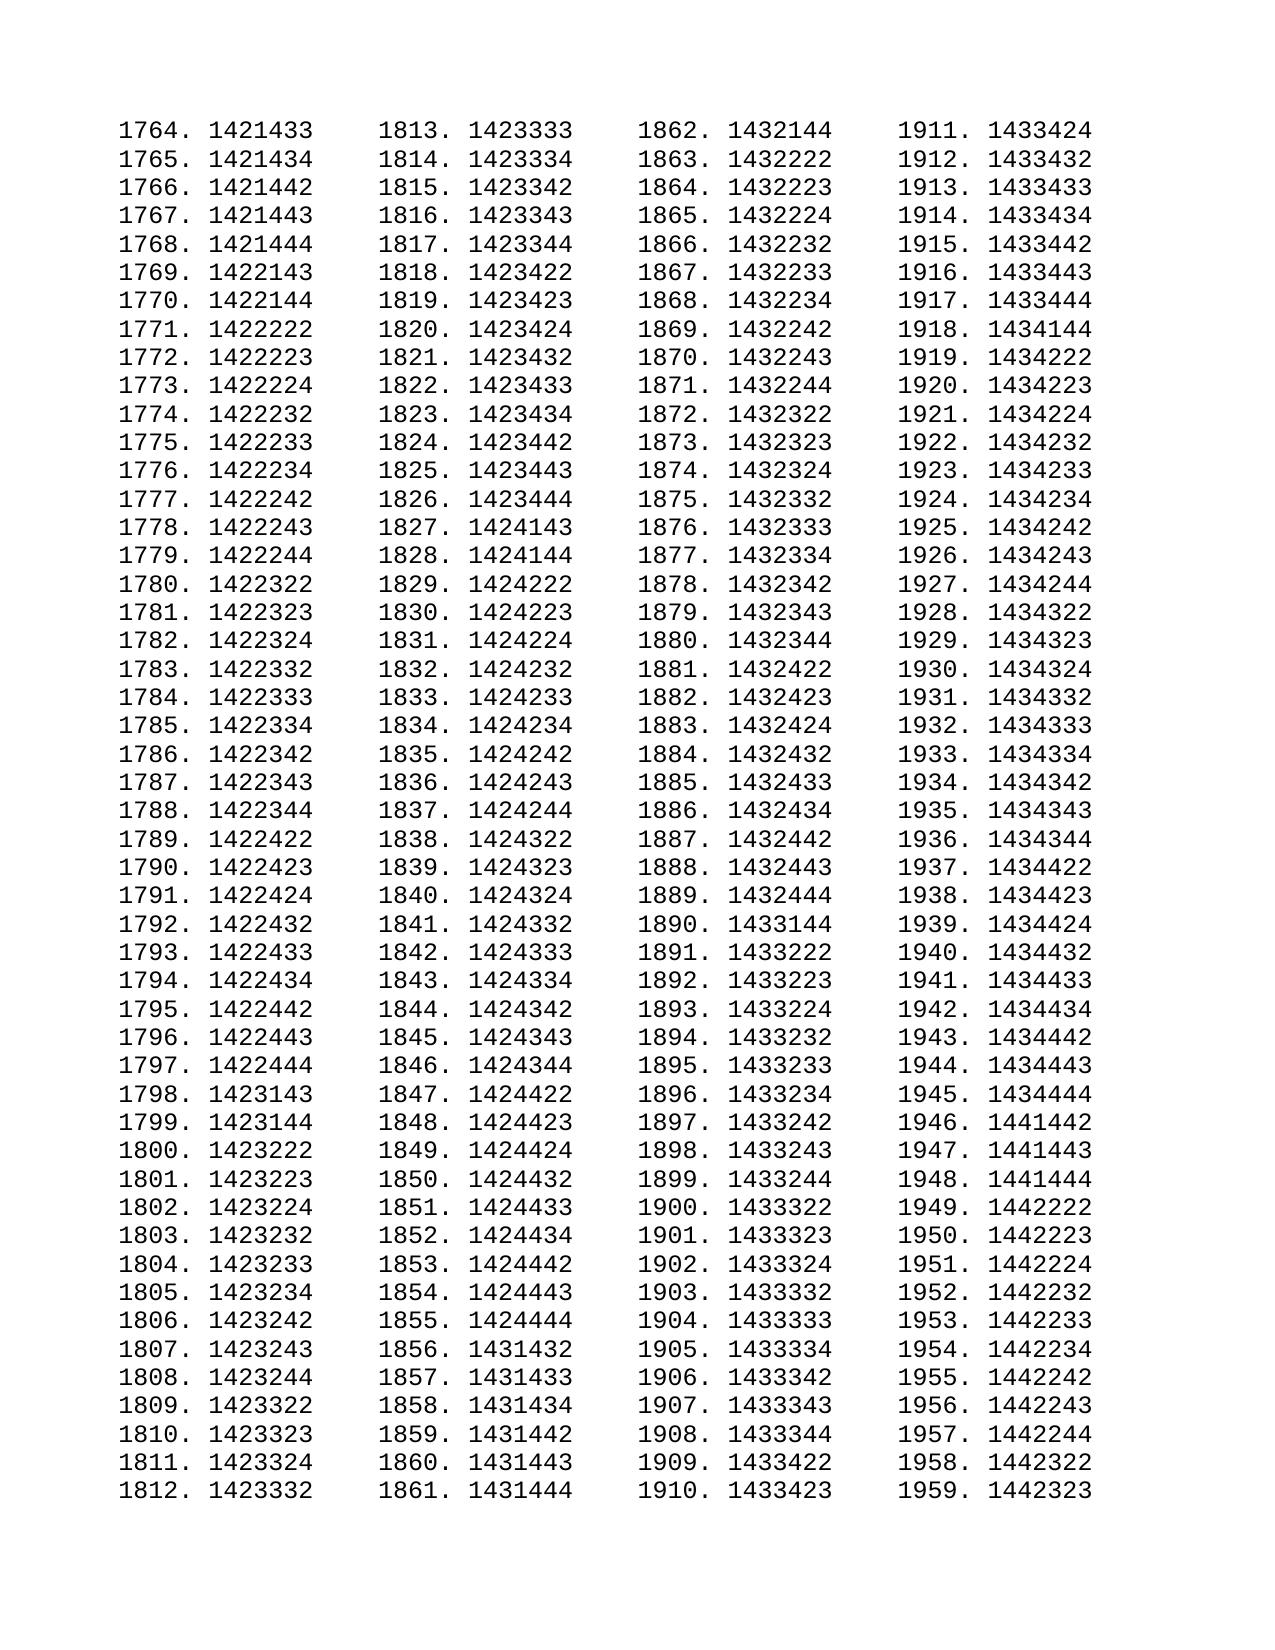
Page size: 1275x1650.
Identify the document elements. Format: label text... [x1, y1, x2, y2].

text 1867. 1432233 [637, 260, 897, 288]
text 1882. 1432423 [637, 685, 897, 713]
text 1910. 1433423 [637, 1478, 897, 1506]
text 1828. 1424144 [378, 543, 637, 571]
text 1918. 1434144 [897, 316, 1157, 345]
text 1896. 1433234 [637, 1081, 897, 1110]
text 1770. 1422144 [118, 288, 378, 316]
text 1871. 1432244 [637, 373, 897, 401]
text 1813. 1423333 [378, 118, 637, 146]
text 1935. 1434343 [897, 798, 1157, 826]
text 1816. 1423343 [378, 203, 637, 231]
text 1901. 1433323 [637, 1223, 897, 1251]
text 1904. 1433333 [637, 1308, 897, 1336]
text 1864. 1432223 [637, 175, 897, 203]
text 1898. 1433243 [637, 1138, 897, 1166]
text 1851. 1424433 [378, 1195, 637, 1223]
text 1937. 1434422 [897, 855, 1157, 883]
text 1943. 1434442 [897, 1025, 1157, 1053]
text 1861. 1431444 [378, 1478, 637, 1506]
text 1944. 1434443 [897, 1053, 1157, 1081]
text 1853. 1424442 [378, 1251, 637, 1280]
text 1823. 1423434 [378, 401, 637, 430]
text 1932. 1434333 [897, 713, 1157, 741]
text 1807. 1423243 [118, 1336, 378, 1365]
text 1874. 1432324 [637, 458, 897, 486]
text 1838. 1424322 [378, 826, 637, 855]
text 1794. 1422434 [118, 968, 378, 996]
text 1857. 1431433 [378, 1365, 637, 1393]
text 1844. 1424342 [378, 996, 637, 1025]
text 1784. 1422333 [118, 685, 378, 713]
text 1939. 1434424 [897, 911, 1157, 940]
text 1929. 1434323 [897, 628, 1157, 656]
text 1802. 1423224 [118, 1195, 378, 1223]
text 1881. 1432422 [637, 656, 897, 685]
text 1812. 1423332 [118, 1478, 378, 1506]
text 1873. 1432323 [637, 430, 897, 458]
text 1900. 1433322 [637, 1195, 897, 1223]
text 1865. 1432224 [637, 203, 897, 231]
text 1950. 1442223 [897, 1223, 1157, 1251]
text 1831. 1424224 [378, 628, 637, 656]
text 1830. 1424223 [378, 600, 637, 628]
text 1897. 1433242 [637, 1110, 897, 1138]
text 1883. 1432424 [637, 713, 897, 741]
text 1829. 1424222 [378, 571, 637, 600]
text 1878. 1432342 [637, 571, 897, 600]
text 1785. 1422334 [118, 713, 378, 741]
text 1933. 1434334 [897, 741, 1157, 770]
text 1854. 1424443 [378, 1280, 637, 1308]
text 1789. 1422422 [118, 826, 378, 855]
text 1796. 1422443 [118, 1025, 378, 1053]
text 1832. 1424232 [378, 656, 637, 685]
text 1920. 1434223 [897, 373, 1157, 401]
text 1839. 1424323 [378, 855, 637, 883]
text 1787. 1422343 [118, 770, 378, 798]
text 1817. 1423344 [378, 231, 637, 260]
text 1793. 1422433 [118, 940, 378, 968]
text 1797. 1422444 [118, 1053, 378, 1081]
text 1949. 1442222 [897, 1195, 1157, 1223]
text 1926. 1434243 [897, 543, 1157, 571]
text 1849. 1424424 [378, 1138, 637, 1166]
text 1856. 1431432 [378, 1336, 637, 1365]
text 1767. 1421443 [118, 203, 378, 231]
text 1846. 1424344 [378, 1053, 637, 1081]
text 1893. 1433224 [637, 996, 897, 1025]
text 1811. 1423324 [118, 1450, 378, 1478]
text 1876. 1432333 [637, 515, 897, 543]
text 1880. 1432344 [637, 628, 897, 656]
text 1936. 1434344 [897, 826, 1157, 855]
text 1835. 1424242 [378, 741, 637, 770]
text 1774. 1422232 [118, 401, 378, 430]
text 1862. 1432144 [637, 118, 897, 146]
text 1860. 1431443 [378, 1450, 637, 1478]
text 1848. 1424423 [378, 1110, 637, 1138]
text 1919. 1434222 [897, 345, 1157, 373]
text 1850. 1424432 [378, 1166, 637, 1195]
text 1946. 1441442 [897, 1110, 1157, 1138]
text 1940. 1434432 [897, 940, 1157, 968]
text 1916. 1433443 [897, 260, 1157, 288]
text 1917. 1433444 [897, 288, 1157, 316]
text 1822. 1423433 [378, 373, 637, 401]
text 1927. 1434244 [897, 571, 1157, 600]
text 1804. 1423233 [118, 1251, 378, 1280]
text 1827. 1424143 [378, 515, 637, 543]
text 1913. 1433433 [897, 175, 1157, 203]
text 1764. 1421433 [118, 118, 378, 146]
text 1877. 1432334 [637, 543, 897, 571]
text 1824. 1423442 [378, 430, 637, 458]
text 1809. 1423322 [118, 1393, 378, 1421]
text 1941. 1434433 [897, 968, 1157, 996]
text 1958. 1442322 [897, 1450, 1157, 1478]
text 1799. 1423144 [118, 1110, 378, 1138]
text 1780. 1422322 [118, 571, 378, 600]
text 1792. 1422432 [118, 911, 378, 940]
text 1795. 1422442 [118, 996, 378, 1025]
text 1899. 1433244 [637, 1166, 897, 1195]
text 1788. 1422344 [118, 798, 378, 826]
text 1866. 1432232 [637, 231, 897, 260]
text 1895. 1433233 [637, 1053, 897, 1081]
text 1957. 1442244 [897, 1421, 1157, 1450]
text 1954. 1442234 [897, 1336, 1157, 1365]
text 1947. 1441443 [897, 1138, 1157, 1166]
text 1840. 1424324 [378, 883, 637, 911]
text 1842. 1424333 [378, 940, 637, 968]
text 1951. 1442224 [897, 1251, 1157, 1280]
text 1945. 1434444 [897, 1081, 1157, 1110]
text 1775. 1422233 [118, 430, 378, 458]
text 1836. 1424243 [378, 770, 637, 798]
text 1779. 1422244 [118, 543, 378, 571]
text 1922. 1434232 [897, 430, 1157, 458]
text 1801. 1423223 [118, 1166, 378, 1195]
text 1863. 1432222 [637, 146, 897, 175]
text 1888. 1432443 [637, 855, 897, 883]
text 1889. 1432444 [637, 883, 897, 911]
text 1821. 1423432 [378, 345, 637, 373]
text 1852. 1424434 [378, 1223, 637, 1251]
text 1870. 1432243 [637, 345, 897, 373]
text 1786. 1422342 [118, 741, 378, 770]
text 1834. 1424234 [378, 713, 637, 741]
text 1884. 1432432 [637, 741, 897, 770]
text 1890. 1433144 [637, 911, 897, 940]
text 1887. 1432442 [637, 826, 897, 855]
text 1790. 1422423 [118, 855, 378, 883]
text 1772. 1422223 [118, 345, 378, 373]
text 1766. 1421442 [118, 175, 378, 203]
text 1803. 1423232 [118, 1223, 378, 1251]
text 1778. 1422243 [118, 515, 378, 543]
text 1833. 1424233 [378, 685, 637, 713]
text 1814. 1423334 [378, 146, 637, 175]
text 1930. 1434324 [897, 656, 1157, 685]
text 1911. 1433424 [897, 118, 1157, 146]
text 1847. 1424422 [378, 1081, 637, 1110]
text 1938. 1434423 [897, 883, 1157, 911]
text 1891. 1433222 [637, 940, 897, 968]
text 1948. 1441444 [897, 1166, 1157, 1195]
text 1810. 1423323 [118, 1421, 378, 1450]
text 1931. 1434332 [897, 685, 1157, 713]
text 1845. 1424343 [378, 1025, 637, 1053]
text 1908. 1433344 [637, 1421, 897, 1450]
text 1909. 1433422 [637, 1450, 897, 1478]
text 1798. 1423143 [118, 1081, 378, 1110]
text 1952. 1442232 [897, 1280, 1157, 1308]
text 1837. 1424244 [378, 798, 637, 826]
text 1765. 1421434 [118, 146, 378, 175]
text 1872. 1432322 [637, 401, 897, 430]
text 1768. 1421444 [118, 231, 378, 260]
text 1819. 1423423 [378, 288, 637, 316]
text 1769. 1422143 [118, 260, 378, 288]
text 1915. 1433442 [897, 231, 1157, 260]
text 1921. 1434224 [897, 401, 1157, 430]
text 1825. 1423443 [378, 458, 637, 486]
text 1903. 1433332 [637, 1280, 897, 1308]
text 1868. 1432234 [637, 288, 897, 316]
text 1818. 1423422 [378, 260, 637, 288]
text 1855. 1424444 [378, 1308, 637, 1336]
text 1959. 1442323 [897, 1478, 1157, 1506]
text 1885. 1432433 [637, 770, 897, 798]
text 1841. 1424332 [378, 911, 637, 940]
text 1914. 1433434 [897, 203, 1157, 231]
text 1777. 1422242 [118, 486, 378, 515]
text 1905. 1433334 [637, 1336, 897, 1365]
text 1875. 1432332 [637, 486, 897, 515]
text 1858. 1431434 [378, 1393, 637, 1421]
text 1906. 1433342 [637, 1365, 897, 1393]
text 1912. 1433432 [897, 146, 1157, 175]
text 1859. 1431442 [378, 1421, 637, 1450]
text 1923. 1434233 [897, 458, 1157, 486]
text 1771. 1422222 [118, 316, 378, 345]
text 1907. 1433343 [637, 1393, 897, 1421]
text 1942. 1434434 [897, 996, 1157, 1025]
text 1805. 1423234 [118, 1280, 378, 1308]
text 1791. 1422424 [118, 883, 378, 911]
text 1894. 1433232 [637, 1025, 897, 1053]
text 1955. 1442242 [897, 1365, 1157, 1393]
text 1826. 1423444 [378, 486, 637, 515]
text 1808. 1423244 [118, 1365, 378, 1393]
text 1902. 1433324 [637, 1251, 897, 1280]
text 1956. 1442243 [897, 1393, 1157, 1421]
text 1934. 1434342 [897, 770, 1157, 798]
text 1820. 1423424 [378, 316, 637, 345]
text 1924. 1434234 [897, 486, 1157, 515]
text 1776. 1422234 [118, 458, 378, 486]
text 1773. 1422224 [118, 373, 378, 401]
text 1783. 1422332 [118, 656, 378, 685]
text 1925. 1434242 [897, 515, 1157, 543]
text 1892. 1433223 [637, 968, 897, 996]
text 1953. 1442233 [897, 1308, 1157, 1336]
text 1879. 1432343 [637, 600, 897, 628]
text 1928. 1434322 [897, 600, 1157, 628]
text 1869. 1432242 [637, 316, 897, 345]
text 1843. 1424334 [378, 968, 637, 996]
text 1782. 1422324 [118, 628, 378, 656]
text 1800. 1423222 [118, 1138, 378, 1166]
text 1815. 1423342 [378, 175, 637, 203]
text 1781. 1422323 [118, 600, 378, 628]
text 1886. 1432434 [637, 798, 897, 826]
text 1806. 1423242 [118, 1308, 378, 1336]
